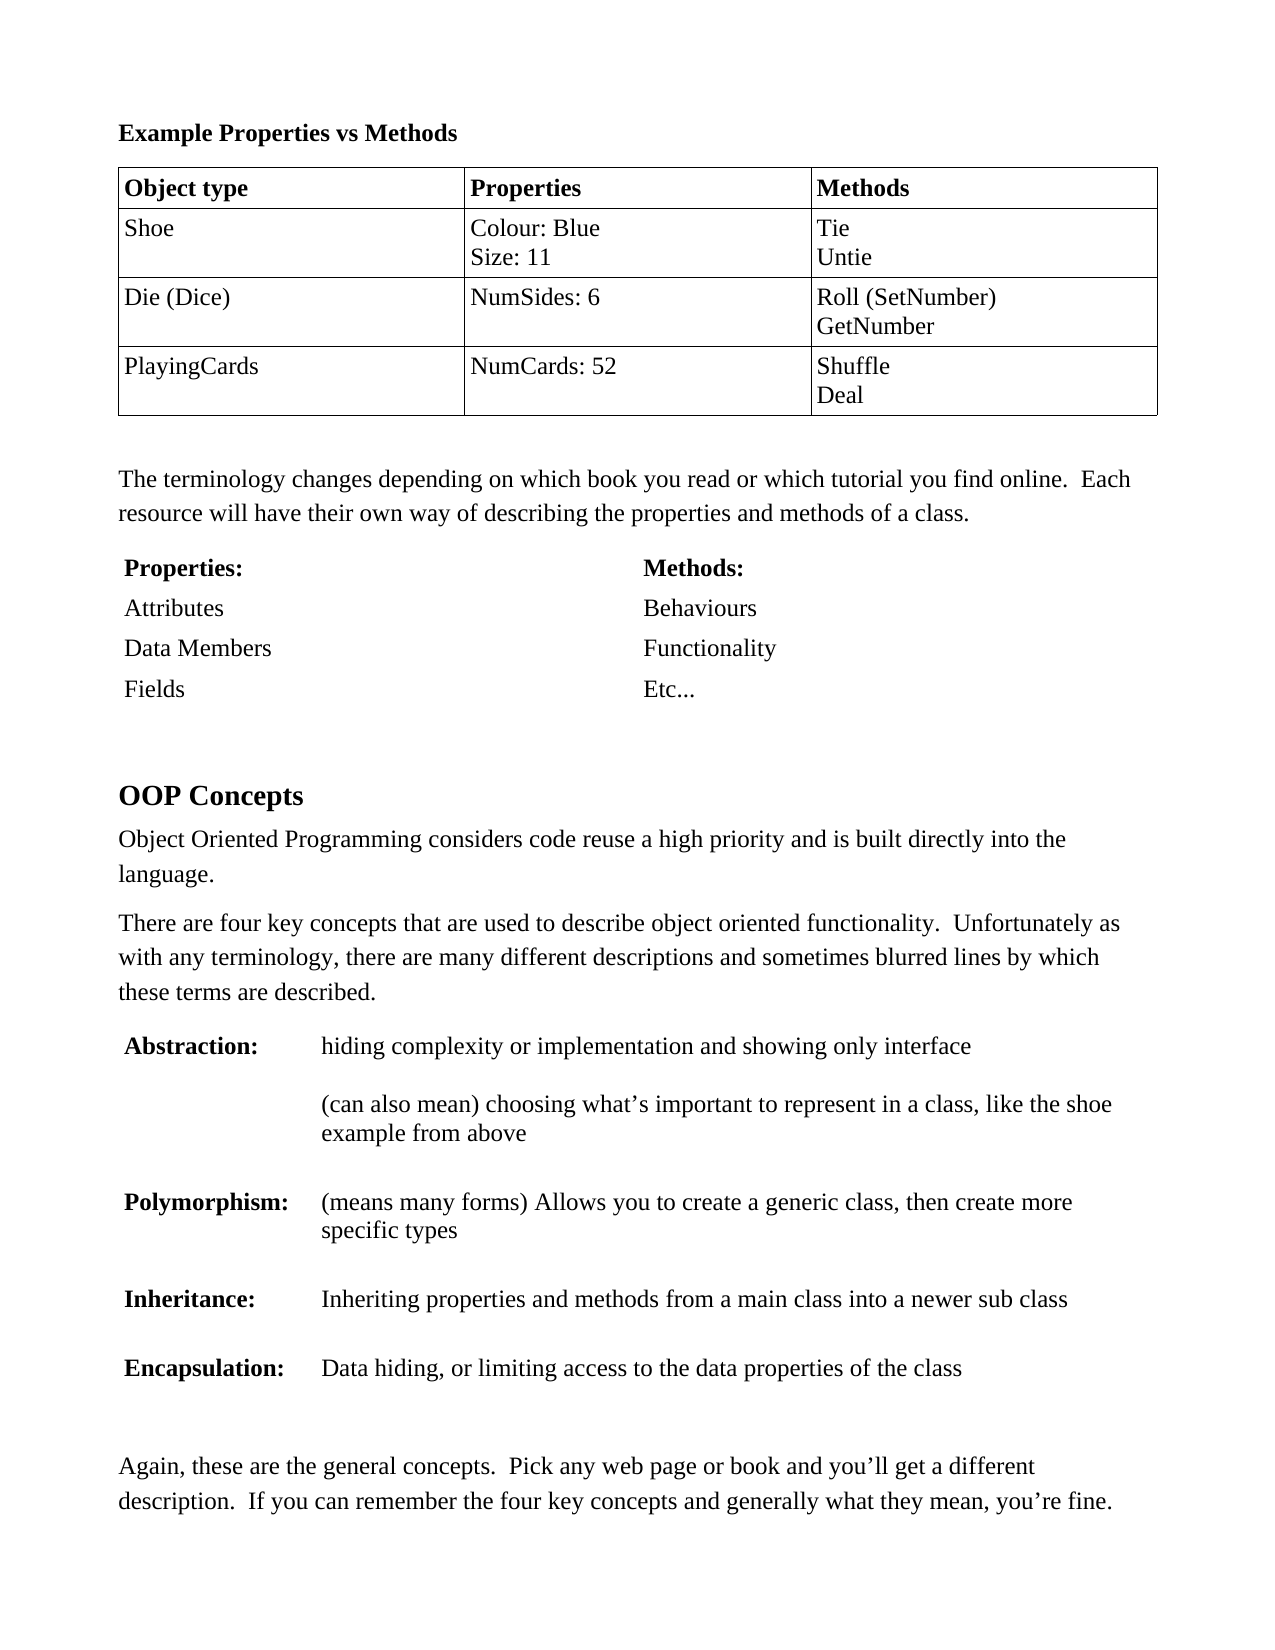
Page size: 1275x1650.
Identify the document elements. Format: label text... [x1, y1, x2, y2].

table_cell Shoe [119, 209, 464, 277]
text Again, these are the general concepts. Pick any web page or book and you’ll get a different description. If you can remember the four key concepts and generally what they mean, you’re fine. [118, 1451, 1157, 1515]
table_cell Functionality [638, 628, 1157, 668]
table_cell Tie Untie [812, 209, 1157, 277]
table_cell Inheritance: [118, 1279, 315, 1348]
table_cell Behaviours [638, 588, 1157, 628]
table_cell Attributes [118, 588, 637, 628]
table_cell (means many forms) Allows you to create a generic class, then create more specific types [315, 1181, 1157, 1279]
table_cell Inheriting properties and methods from a main class into a newer sub class [315, 1279, 1157, 1348]
table_cell Data hiding, or limiting access to the data properties of the class [315, 1348, 1157, 1402]
table_header hiding complexity or implementation and showing only interface (can also mean) choosing what’s important to represent in a class, like the shoe example from above [315, 1026, 1157, 1181]
text Object Oriented Programming considers code reuse a high priority and is built directly into the language. [118, 824, 1157, 887]
table_cell Shuffle Deal [812, 347, 1157, 415]
table_cell Data Members [118, 628, 637, 668]
table_header Properties: [118, 548, 637, 588]
table_header Methods [812, 168, 1157, 207]
table_cell Die (Dice) [119, 278, 464, 346]
table_cell Etc... [638, 668, 1157, 708]
table_cell Roll (SetNumber) GetNumber [812, 278, 1157, 346]
table_header Object type [119, 168, 464, 207]
table_cell NumCards: 52 [465, 347, 811, 415]
text There are four key concepts that are used to describe object oriented functionality. Unfortunately as with any terminology, there are many different descriptions and sometimes blurred lines by which these terms are described. [118, 908, 1157, 1005]
table_cell Fields [118, 668, 637, 708]
text Example Properties vs Methods [118, 118, 1157, 147]
table_cell Polymorphism: [118, 1181, 315, 1279]
table_cell Colour: Blue Size: 11 [465, 209, 811, 277]
table_header Abstraction: [118, 1026, 315, 1181]
table_cell NumSides: 6 [465, 278, 811, 346]
table_cell PlayingCards [119, 347, 464, 415]
subtitle OOP Concepts [118, 778, 1157, 812]
table_cell Encapsulation: [118, 1348, 315, 1402]
table_header Properties [465, 168, 811, 207]
text The terminology changes depending on which book you read or which tutorial you find online. Each resource will have their own way of describing the properties and methods of a class. [118, 464, 1157, 527]
table_header Methods: [638, 548, 1157, 588]
